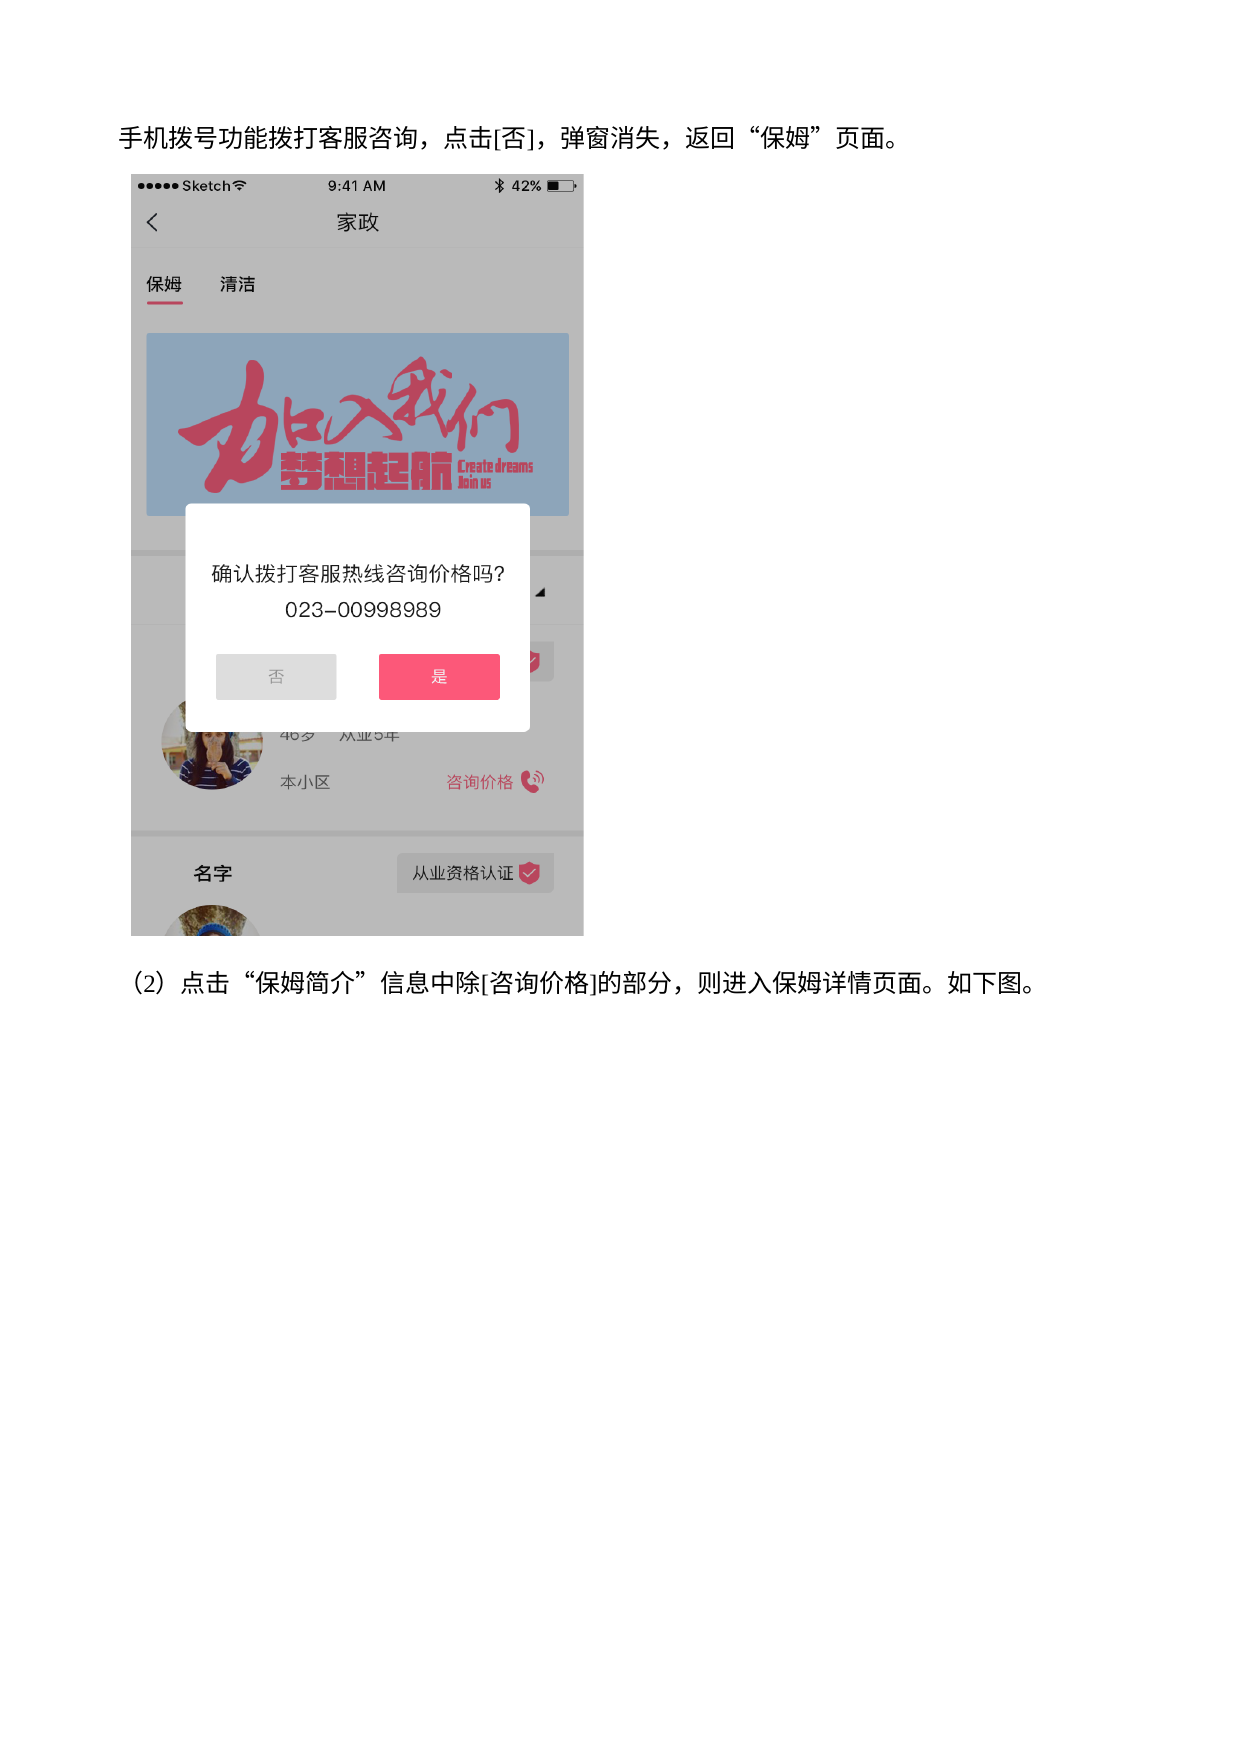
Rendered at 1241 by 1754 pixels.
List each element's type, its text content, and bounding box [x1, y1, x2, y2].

text （2）点击“保姆简介”信息中除[咨询价格]的部分，则进入保姆详情页面。如下图。 [118, 964, 1122, 1000]
text 手机拨号功能拨打客服咨询，点击[否]，弹窗消失，返回“保姆”页面。 [118, 118, 1122, 154]
picture [131, 174, 584, 936]
